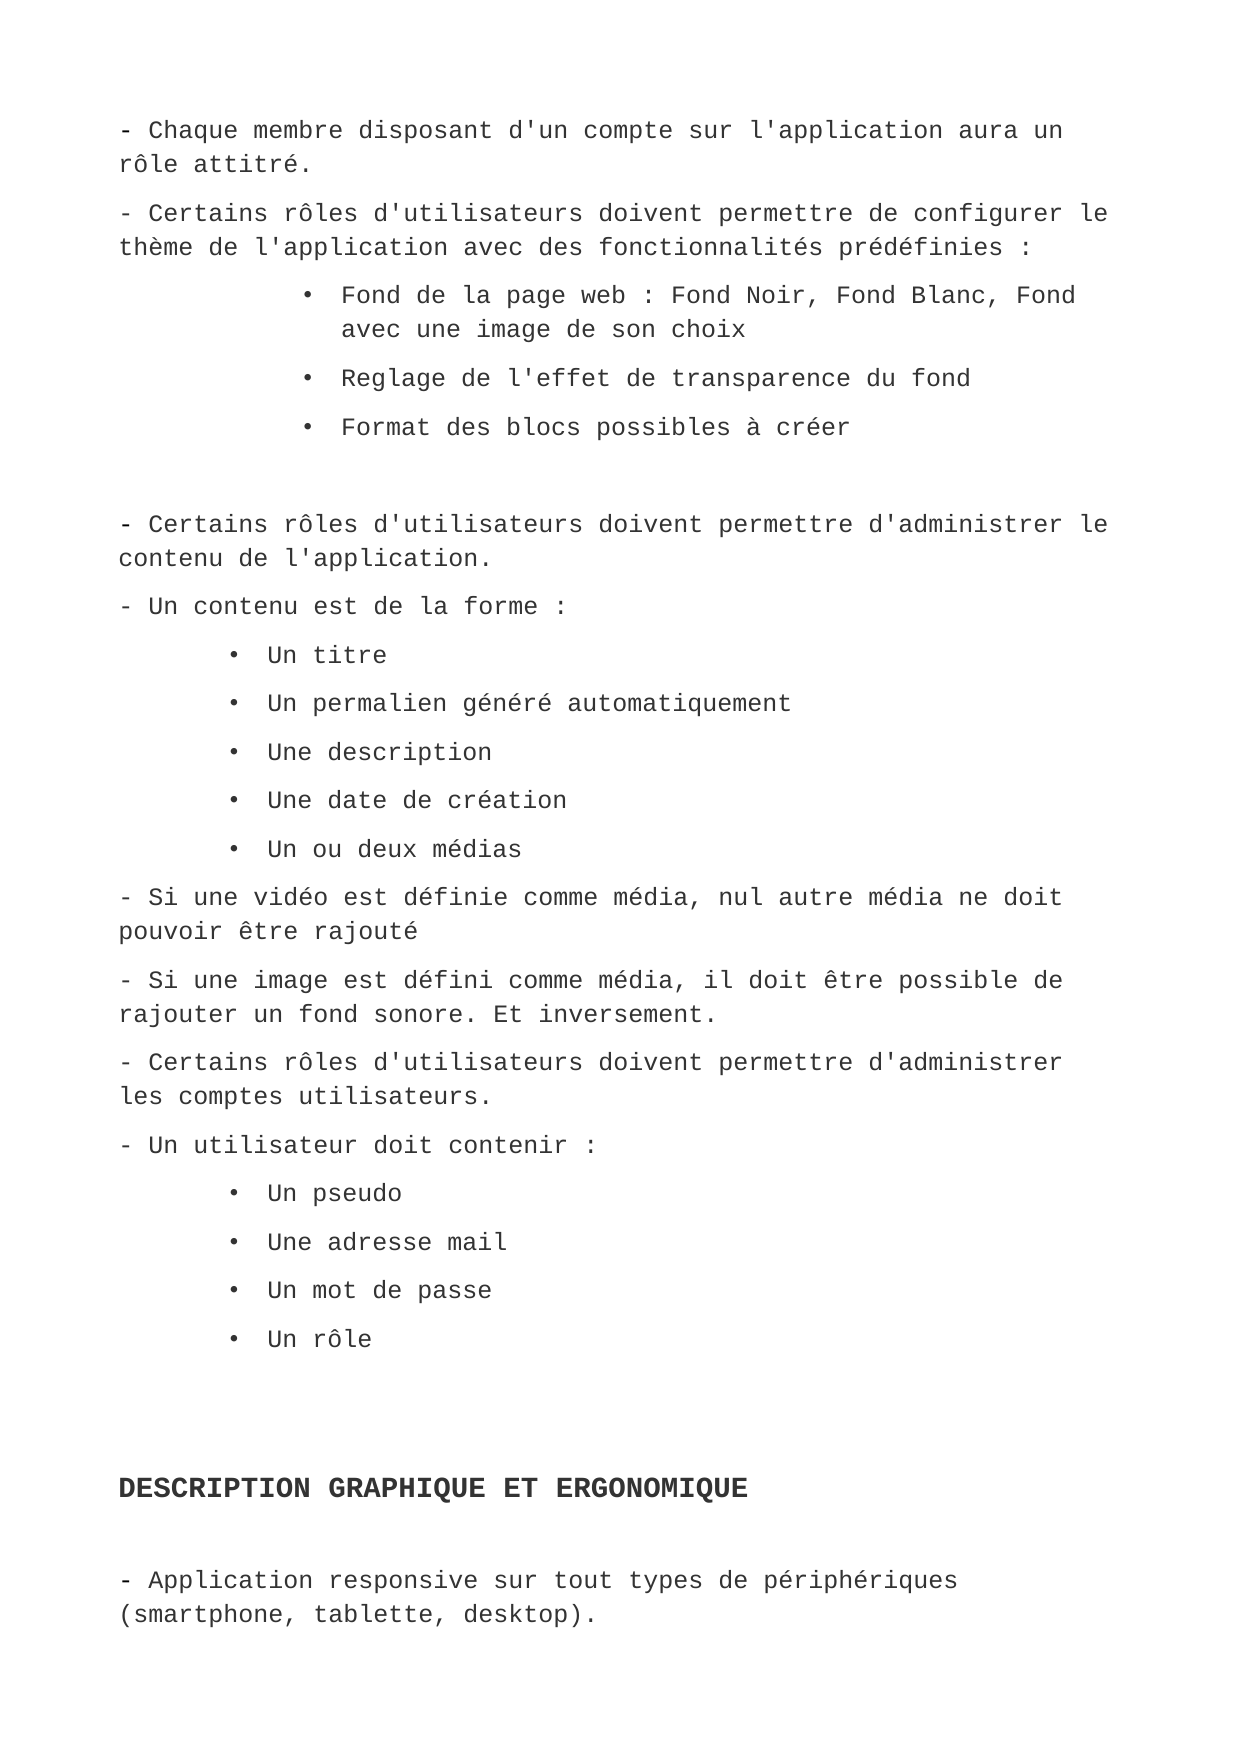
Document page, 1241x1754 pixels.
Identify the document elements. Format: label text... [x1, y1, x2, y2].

list Fond de la page web : Fond Noir, Fond Blanc, Fond avec une image de son choix [303, 283, 1122, 345]
list Un rôle [229, 1327, 1122, 1355]
subtitle DESCRIPTION GRAPHIQUE ET ERGONOMIQUE [118, 1473, 1122, 1506]
list Un ou deux médias [229, 836, 1122, 865]
text - Si une vidéo est définie comme média, nul autre média ne doit pouvoir être rajouté [118, 885, 1122, 947]
text - Un contenu est de la forme : [118, 594, 1122, 622]
list Une description [229, 739, 1122, 768]
text - Certains rôles d'utilisateurs doivent permettre d'administrer les comptes utilisateurs. [118, 1050, 1122, 1112]
text - Si une image est défini comme média, il doit être possible de rajouter un fond sonore. Et inversement. [118, 967, 1122, 1030]
list Un pseudo [229, 1181, 1122, 1209]
list Une adresse mail [229, 1229, 1122, 1258]
list Un mot de passe [229, 1278, 1122, 1306]
list Format des blocs possibles à créer [303, 414, 1122, 442]
text - Certains rôles d'utilisateurs doivent permettre d'administrer le contenu de l'application. [118, 511, 1122, 573]
text - Un utilisateur doit contenir : [118, 1132, 1122, 1161]
text - Certains rôles d'utilisateurs doivent permettre de configurer le thème de l'application avec des fonctionnalités prédéfinies : [118, 201, 1122, 263]
text - Application responsive sur tout types de périphériques (smartphone, tablette, desktop). [118, 1567, 1122, 1630]
list Un titre [229, 642, 1122, 671]
text - Chaque membre disposant d'un compte sur l'application aura un rôle attitré. [118, 118, 1122, 180]
list Une date de création [229, 788, 1122, 816]
list Un permalien généré automatiquement [229, 691, 1122, 719]
list Reglage de l'effet de transparence du fond [303, 366, 1122, 394]
